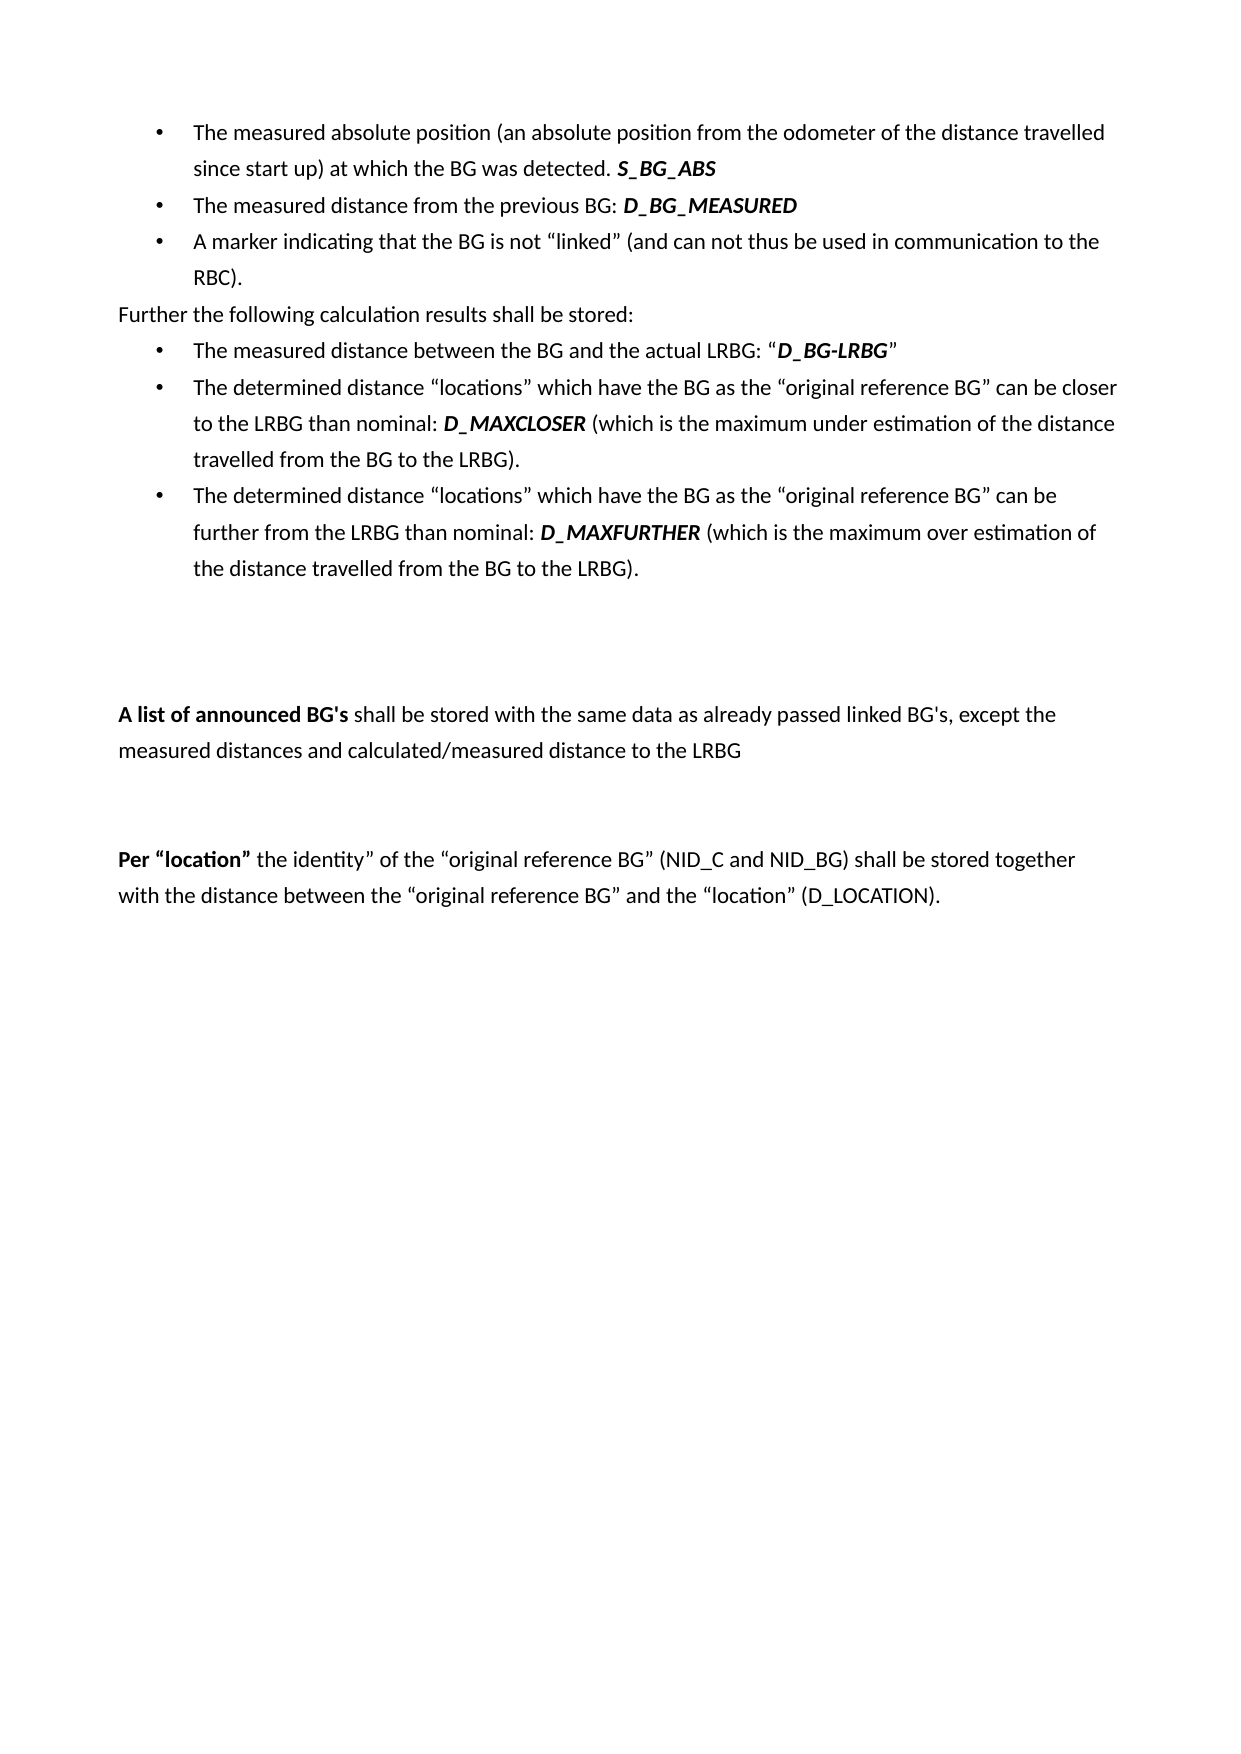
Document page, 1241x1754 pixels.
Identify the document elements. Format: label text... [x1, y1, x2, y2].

list A marker indicating that the BG is not “linked” (and can not thus be used in communication to the RBC). [156, 227, 1122, 292]
list The measured distance from the previous BG: D_BG_MEASURED [156, 191, 1122, 219]
text A list of announced BG's shall be stored with the same data as already passed linked BG's, except the measured distances and calculated/measured distance to the LRBG [118, 700, 1122, 764]
list The determined distance “locations” which have the BG as the “original reference BG” can be closer to the LRBG than nominal: D_MAXCLOSER (which is the maximum under estimation of the distance travelled from the BG to the LRBG). [156, 373, 1122, 473]
text Per “location” the identity” of the “original reference BG” (NID_C and NID_BG) shall be stored together with the distance between the “original reference BG” and the “location” (D_LOCATION). [118, 845, 1122, 909]
text Further the following calculation results shall be stored: [118, 300, 1122, 328]
list The measured distance between the BG and the actual LRBG: “D_BG-LRBG” [156, 336, 1122, 364]
list The determined distance “locations” which have the BG as the “original reference BG” can be further from the LRBG than nominal: D_MAXFURTHER (which is the maximum over estimation of the distance travelled from the BG to the LRBG). [156, 482, 1122, 582]
list The measured absolute position (an absolute position from the odometer of the distance travelled since start up) at which the BG was detected. S_BG_ABS [156, 118, 1122, 182]
